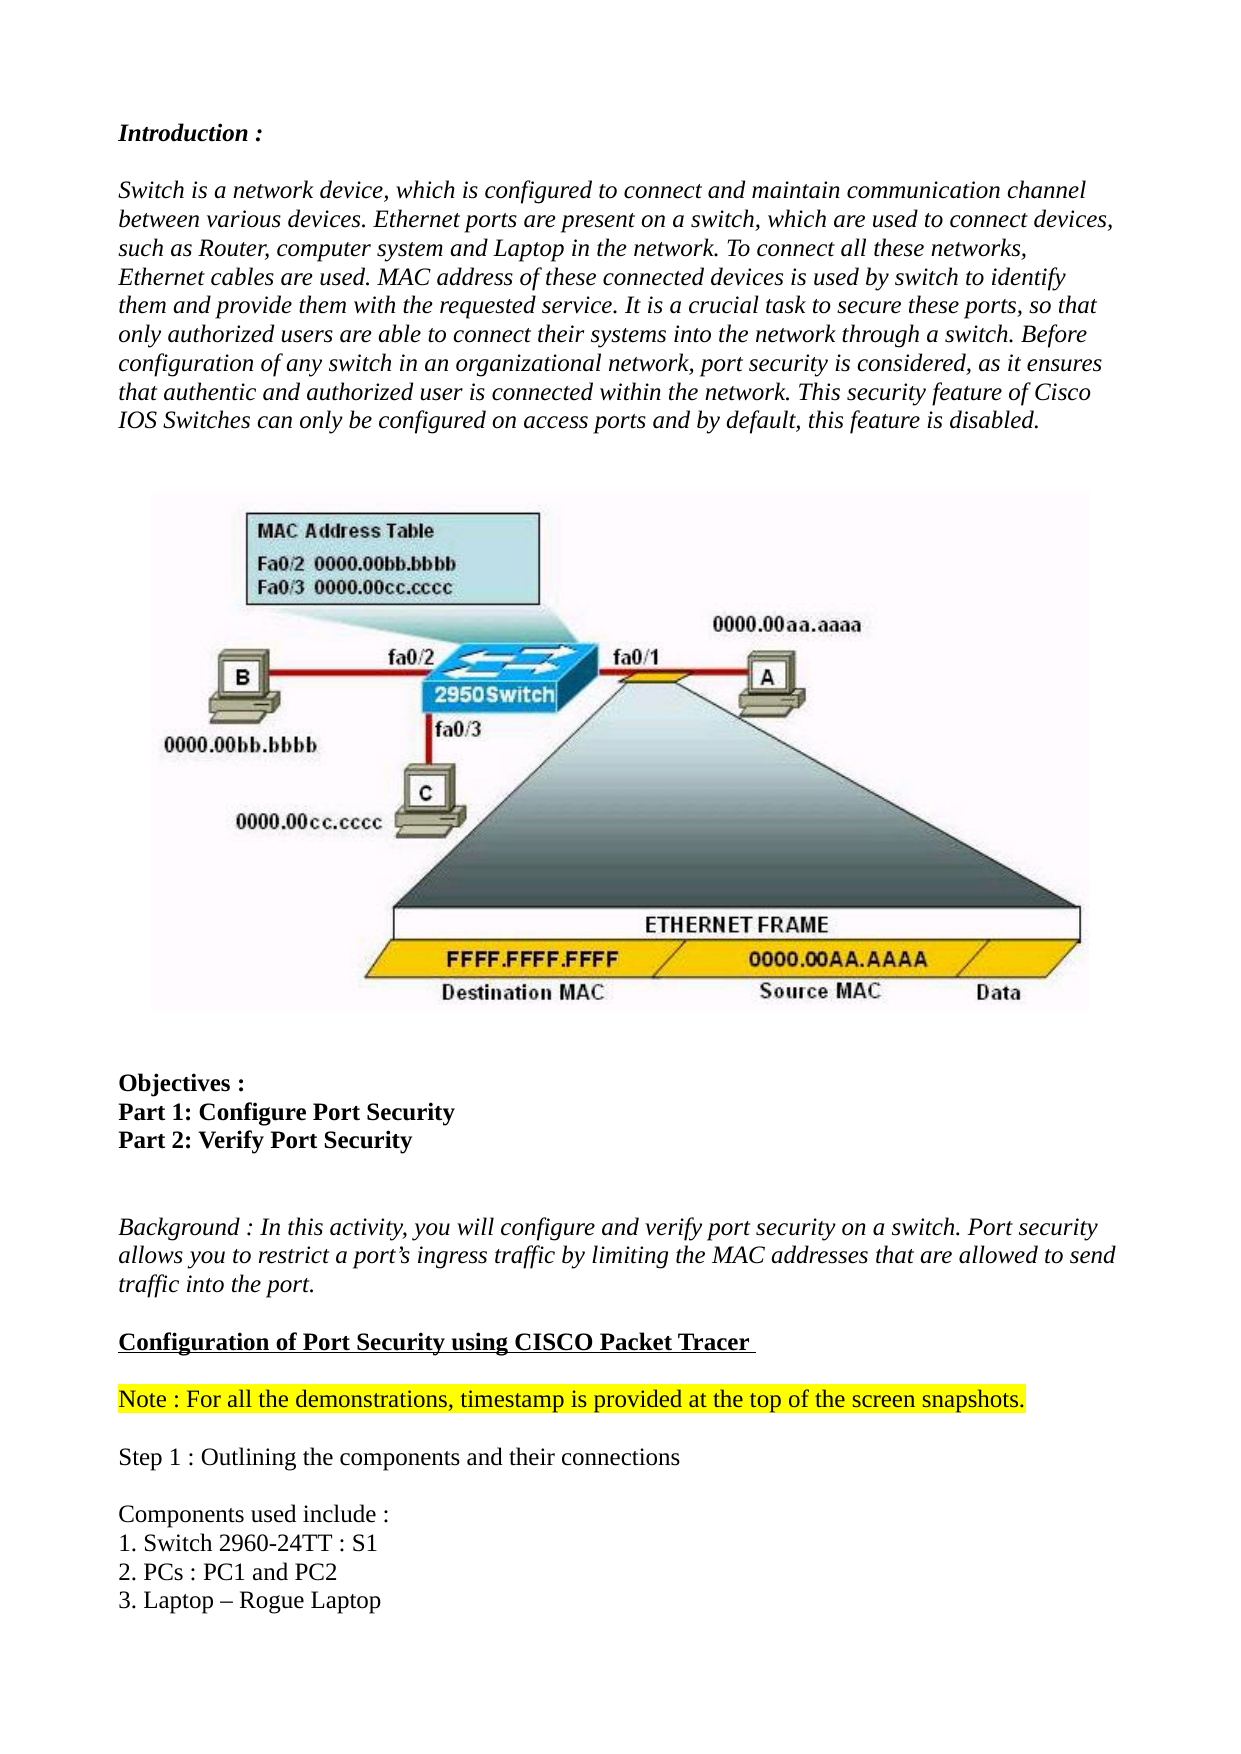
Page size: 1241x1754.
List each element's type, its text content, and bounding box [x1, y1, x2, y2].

text Part 1: Configure Port Security [118, 1097, 1122, 1126]
text 2. PCs : PC1 and PC2 [118, 1557, 1122, 1586]
text Background : In this activity, you will configure and verify port security on a switch. Port security allows you to restrict a port’s ingress traffic by limiting the MAC addresses that are allowed to send traffic into the port. [118, 1212, 1122, 1298]
text Part 2: Verify Port Security [118, 1126, 1122, 1154]
text Configuration of Port Security using CISCO Packet Tracer [118, 1327, 1122, 1356]
text Introduction : [118, 118, 1122, 147]
text Objectives : [118, 1068, 1122, 1097]
text 3. Laptop – Rogue Laptop [118, 1586, 1122, 1614]
text Switch is a network device, which is configured to connect and maintain communication channel between various devices. Ethernet ports are present on a switch, which are used to connect devices, such as Router, computer system and Laptop in the network. To connect all these networks, Ethernet cables are used. MAC address of these connected devices is used by switch to identify them and provide them with the requested service. It is a crucial task to secure these ports, so that only authorized users are able to connect their systems into the network through a switch. Before configuration of any switch in an organizational network, port security is considered, as it ensures that authentic and authorized user is connected within the network. This security feature of Cisco IOS Switches can only be configured on access ports and by default, this feature is disabled. [118, 176, 1122, 434]
picture [151, 491, 1089, 1011]
text 1. Switch 2960-24TT : S1 [118, 1528, 1122, 1557]
text Components used include : [118, 1499, 1122, 1528]
text Note : For all the demonstrations, timestamp is provided at the top of the screen snapshots. [118, 1384, 1122, 1413]
text Step 1 : Outlining the components and their connections [118, 1442, 1122, 1471]
